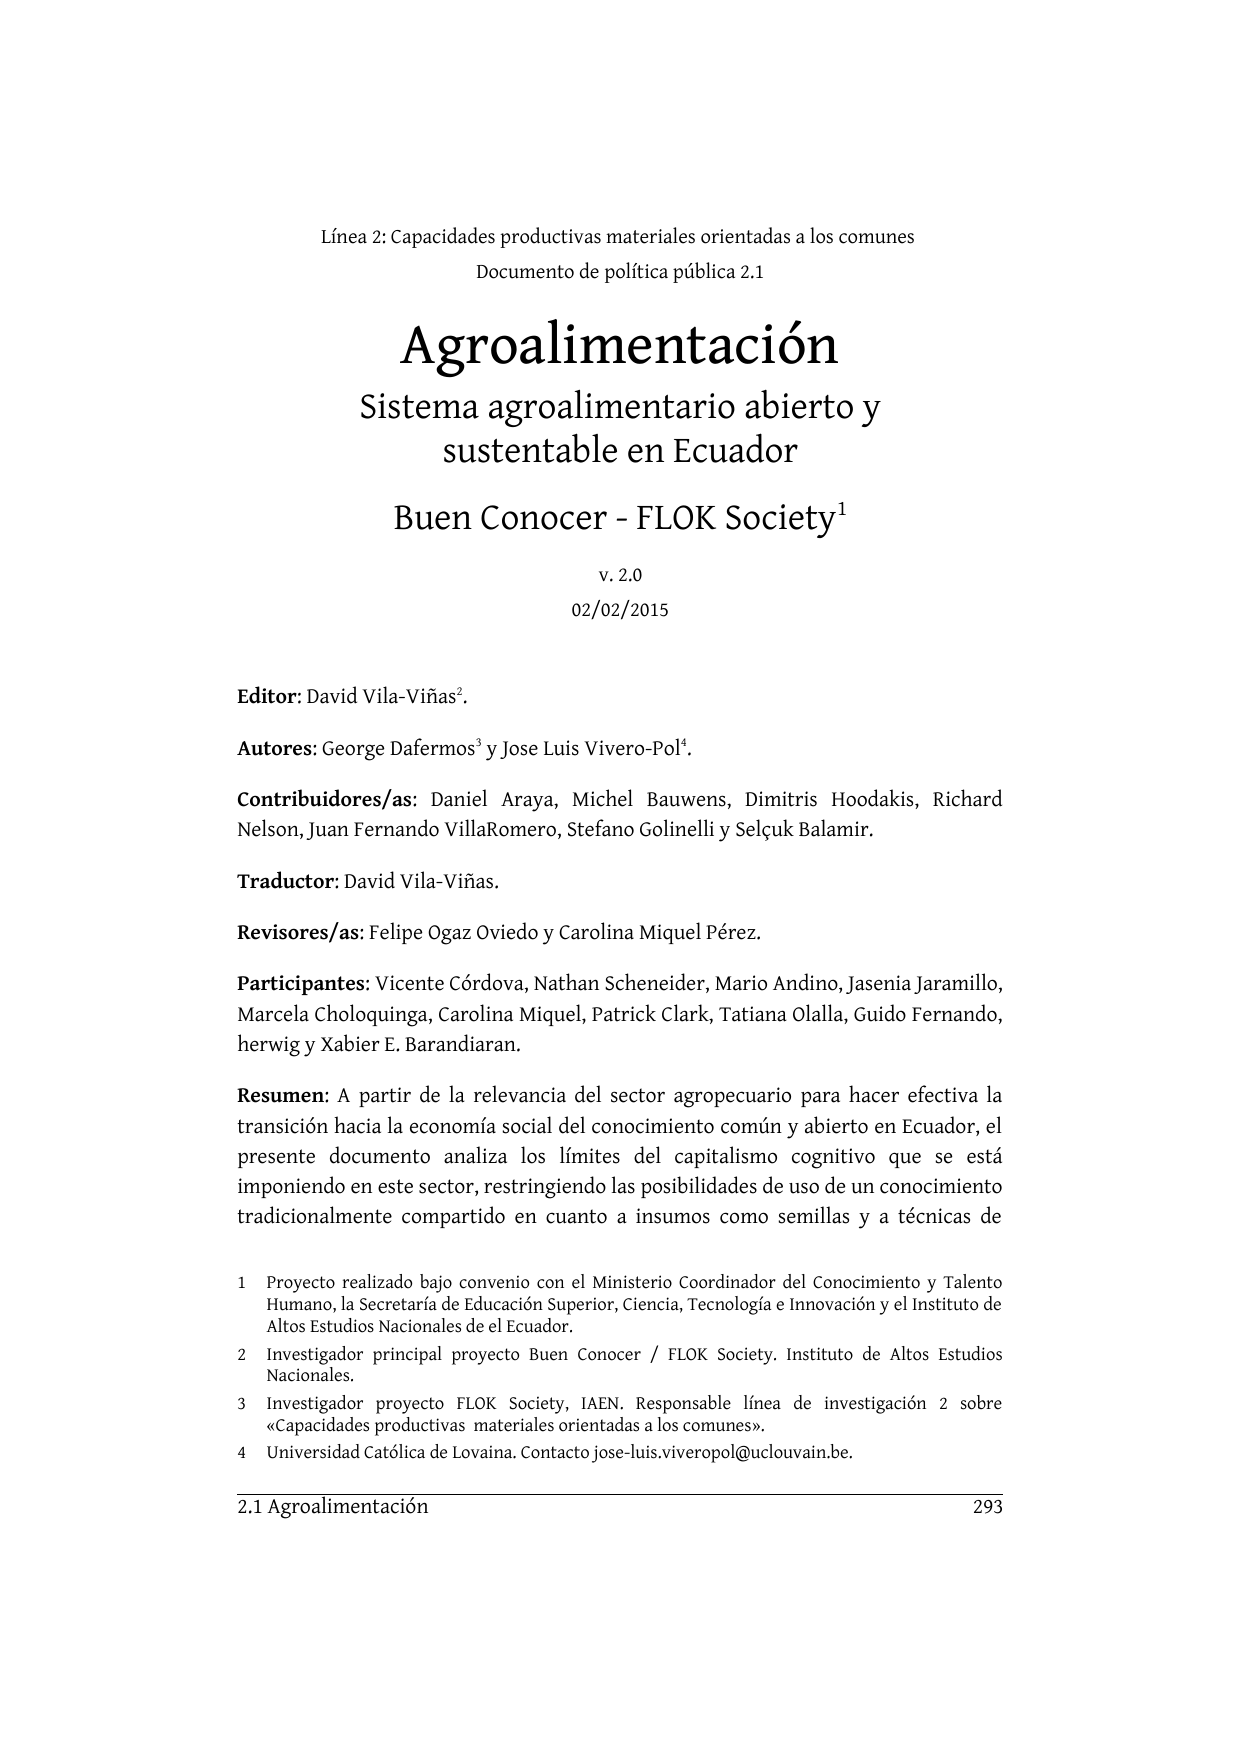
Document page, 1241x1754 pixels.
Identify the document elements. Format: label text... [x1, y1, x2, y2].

text Universidad Católica de Lovaina. Contacto jose-luis.viveropol@uclouvain.be. [237, 1442, 1003, 1464]
text Investigador proyecto FLOK Society, IAEN. Responsable línea de investigación 2 sobre «Capacidades productivas materiales orientadas a los comunes». [237, 1393, 1003, 1436]
text Proyecto realizado bajo convenio con el Ministerio Coordinador del Conocimiento y Talento Humano, la Secretaría de Educación Superior, Ciencia, Tecnología e Innovación y el Instituto de Altos Estudios Nacionales de el Ecuador. [237, 1272, 1003, 1337]
text 02/02/2015 [237, 598, 1003, 623]
text Contribuidores/as: Daniel Araya, Michel Bauwens, Dimitris Hoodakis, Richard Nelson, Juan Fernando VillaRomero, Stefano Golinelli y Selçuk Balamir. [237, 787, 1003, 843]
text Investigador principal proyecto Buen Conocer / FLOK Society. Instituto de Altos Estudios Nacionales. [237, 1343, 1003, 1387]
text v. 2.0 [237, 563, 1003, 588]
text Documento de política pública 2.1 [237, 260, 1003, 284]
text Traductor: David Vila-Viñas. [237, 869, 1003, 894]
text Sistema agroalimentario abierto y sustentable en Ecuador [297, 386, 943, 473]
text Revisores/as: Felipe Ogaz Oviedo y Carolina Miquel Pérez. [237, 920, 1003, 946]
text Participantes: Vicente Córdova, Nathan Scheneider, Mario Andino, Jasenia Jaramillo, Marcela Choloquinga, Carolina Miquel, Patrick Clark, Tatiana Olalla, Guido Fernando, herwig y Xabier E. Barandiaran. [237, 972, 1003, 1057]
text Buen Conocer - FLOK Society [297, 496, 943, 540]
text Línea 2: Capacidades productivas materiales orientadas a los comunes [237, 225, 1003, 249]
title Agroalimentación [282, 312, 958, 380]
text Editor: David Vila-Viñas. [237, 684, 1003, 710]
text Autores: George Dafermos y Jose Luis Vivero-Pol. [237, 736, 1003, 761]
text Resumen: A partir de la relevancia del sector agropecuario para hacer efectiva la transición hacia la economía social del conocimiento común y abierto en Ecuador, el presente documento analiza los límites del capitalismo cognitivo que se está imponiendo en este sector, restringiendo las posibilidades de uso de un conocimiento tradicionalmente compartido en cuanto a insumos como semillas y a técnicas de [237, 1083, 1003, 1230]
